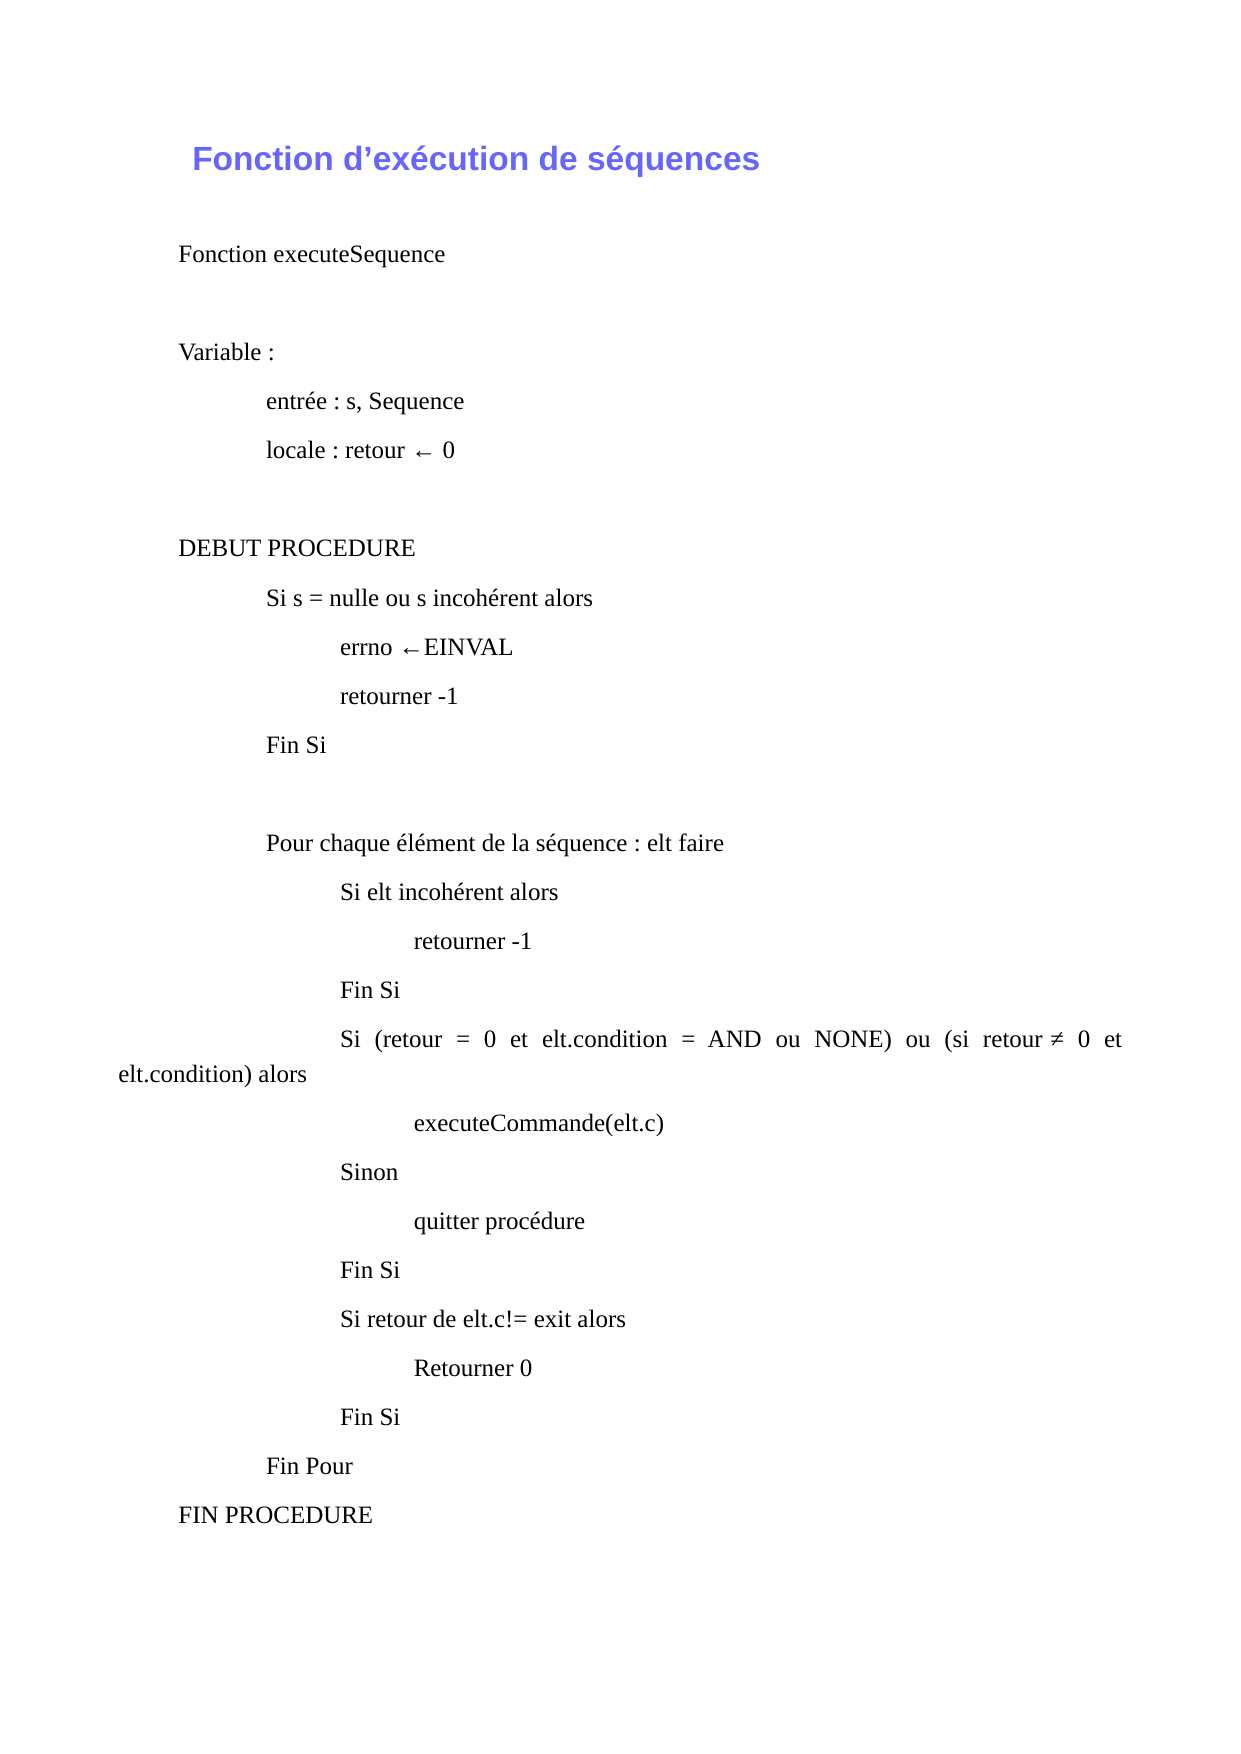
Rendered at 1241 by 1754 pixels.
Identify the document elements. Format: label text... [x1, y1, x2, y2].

text Sinon [118, 1157, 1122, 1186]
text locale : retour ← 0 [118, 435, 1122, 464]
subtitle Fonction d’exécution de séquences [118, 139, 1122, 178]
text Si retour de elt.c!= exit alors [118, 1304, 1122, 1333]
text Si s = nulle ou s incohérent alors [118, 583, 1122, 611]
text retourner -1 [118, 681, 1122, 709]
text entrée : s, Sequence [118, 386, 1122, 415]
text Pour chaque élément de la séquence : elt faire [118, 828, 1122, 857]
text Fin Si [118, 1255, 1122, 1284]
text DEBUT PROCEDURE [118, 533, 1122, 562]
text Fin Pour [118, 1451, 1122, 1480]
text Fonction executeSequence [118, 239, 1122, 268]
text executeCommande(elt.c) [118, 1108, 1122, 1136]
text Si elt incohérent alors [118, 877, 1122, 906]
text errno ←EINVAL [118, 632, 1122, 660]
text Variable : [118, 337, 1122, 366]
text quitter procédure [118, 1206, 1122, 1234]
text FIN PROCEDURE [118, 1500, 1122, 1529]
text retourner -1 [118, 926, 1122, 955]
text Fin Si [118, 1402, 1122, 1431]
text Retourner 0 [118, 1353, 1122, 1382]
text Si (retour = 0 et elt.condition = AND ou NONE) ou (si retour ≠ 0 et elt.condition) alors [118, 1024, 1122, 1087]
text Fin Si [118, 975, 1122, 1004]
text Fin Si [118, 730, 1122, 758]
